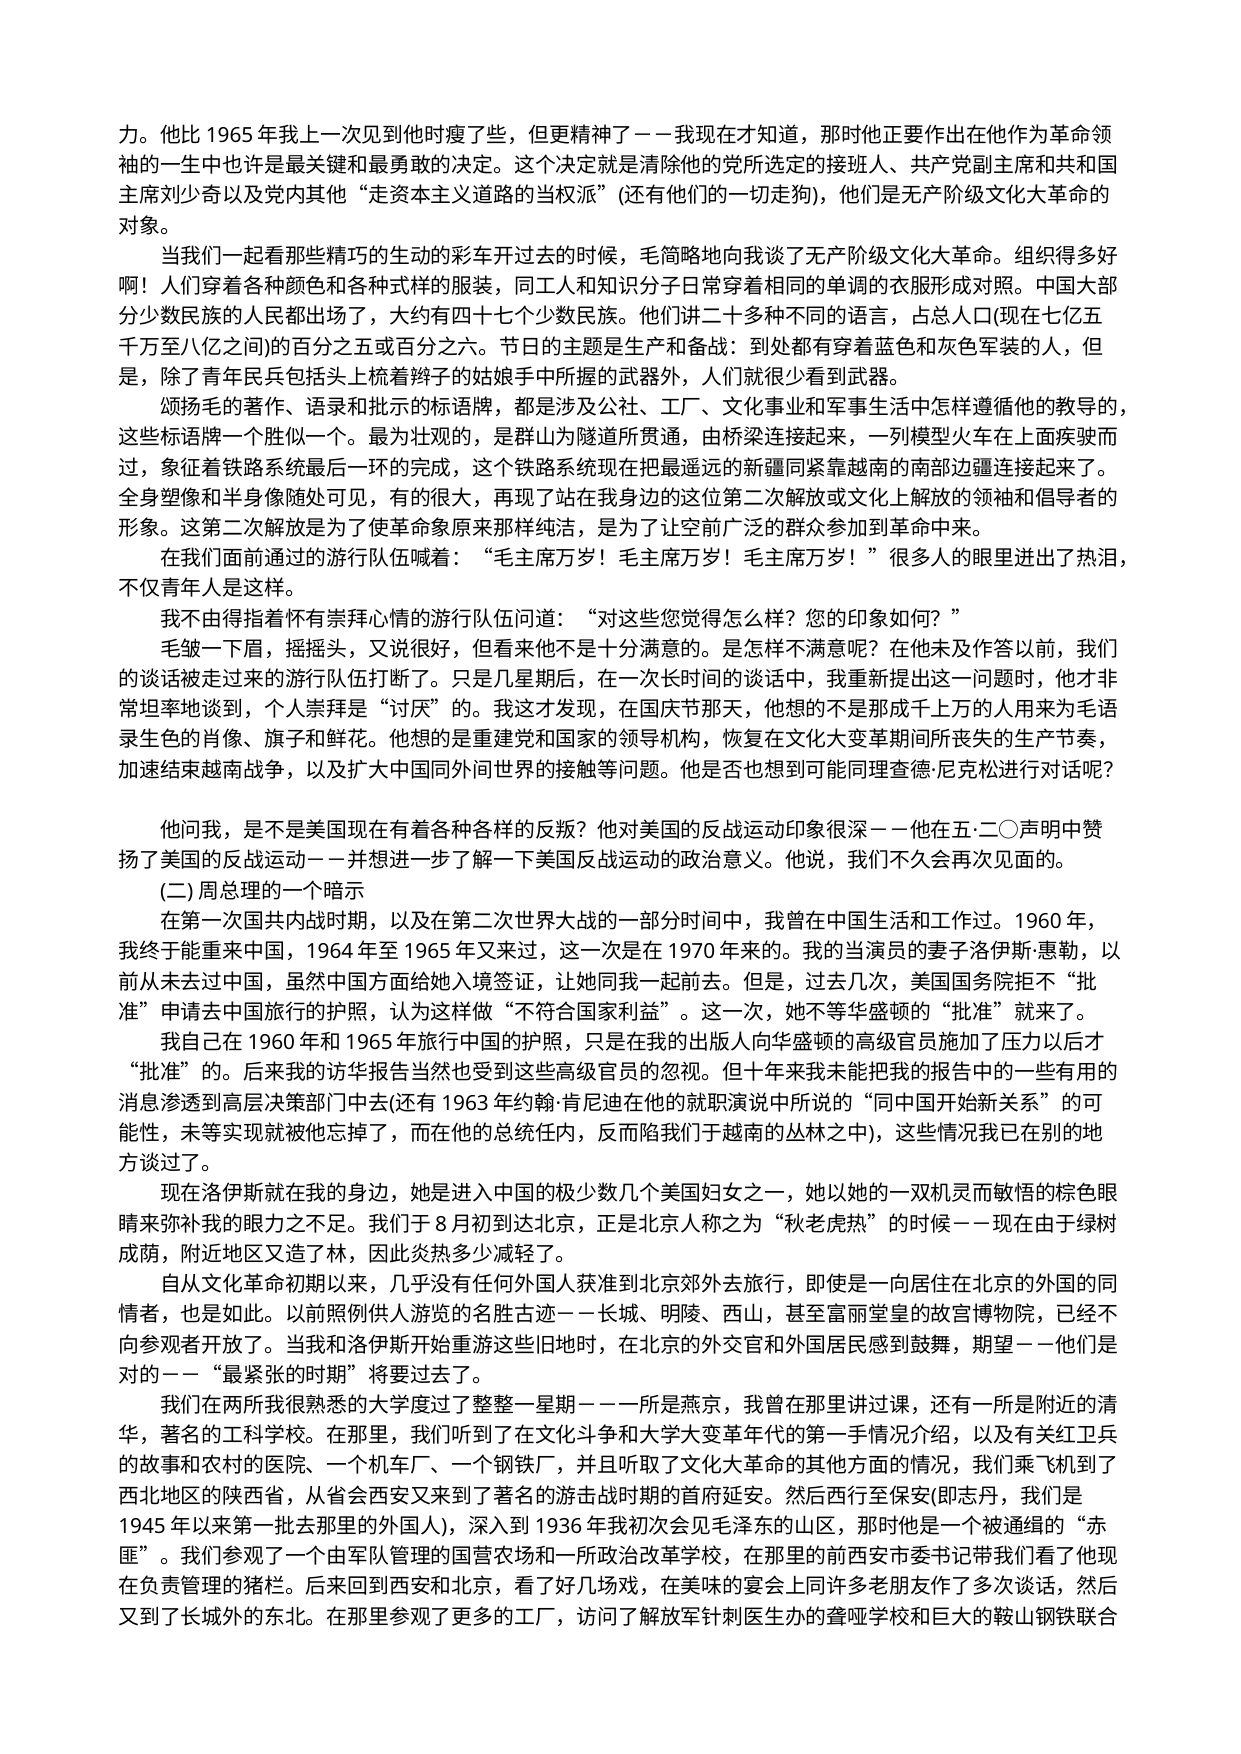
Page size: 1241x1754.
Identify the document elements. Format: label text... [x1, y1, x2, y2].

text 我自己在1960年和1965年旅行中国的护照，只是在我的出版人向华盛顿的高级官员施加了压力以后才“批准”的。后来我的访华报告当然也受到这些高级官员的忽视。但十年来我未能把我的报告中的一些有用的消息渗透到高层决策部门中去(还有1963年约翰·肯尼迪在他的就职演说中所说的“同中国开始新关系”的可能性，未等实现就被他忘掉了，而在他的总统任内，反而陷我们于越南的丛林之中)，这些情况我已在别的地方谈过了。 [118, 1025, 1122, 1177]
text (二) 周总理的一个暗示 [118, 874, 1122, 904]
text 在第一次国共内战时期，以及在第二次世界大战的一部分时间中，我曾在中国生活和工作过。1960年，我终于能重来中国，1964年至1965年又来过，这一次是在1970年来的。我的当演员的妻子洛伊斯·惠勒，以前从未去过中国，虽然中国方面给她入境签证，让她同我一起前去。但是，过去几次，美国国务院拒不“批准”申请去中国旅行的护照，认为这样做“不符合国家利益”。这一次，她不等华盛顿的“批准”就来了。 [118, 904, 1122, 1025]
text 我们在两所我很熟悉的大学度过了整整一星期－－一所是燕京，我曾在那里讲过课，还有一所是附近的清华，著名的工科学校。在那里，我们听到了在文化斗争和大学大变革年代的第一手情况介绍，以及有关红卫兵的故事和农村的医院、一个机车厂、一个钢铁厂，并且听取了文化大革命的其他方面的情况，我们乘飞机到了西北地区的陕西省，从省会西安又来到了著名的游击战时期的首府延安。然后西行至保安(即志丹，我们是1945年以来第一批去那里的外国人)，深入到1936年我初次会见毛泽东的山区，那时他是一个被通缉的“赤匪”。我们参观了一个由军队管理的国营农场和一所政治改革学校，在那里的前西安市委书记带我们看了他现在负责管理的猪栏。后来回到西安和北京，看了好几场戏，在美味的宴会上同许多老朋友作了多次谈话，然后又到了长城外的东北。在那里参观了更多的工厂，访问了解放军针刺医生办的聋哑学校和巨大的鞍山钢铁联合 [118, 1388, 1122, 1630]
text 毛皱一下眉，摇摇头，又说很好，但看来他不是十分满意的。是怎样不满意呢？在他未及作答以前，我们的谈话被走过来的游行队伍打断了。只是几星期后，在一次长时间的谈话中，我重新提出这一问题时，他才非常坦率地谈到，个人崇拜是“讨厌”的。我这才发现，在国庆节那天，他想的不是那成千上万的人用来为毛语录生色的肖像、旗子和鲜花。他想的是重建党和国家的领导机构，恢复在文化大变革期间所丧失的生产节奏，加速结束越南战争，以及扩大中国同外间世界的接触等问题。他是否也想到可能同理查德·尼克松进行对话呢？ [118, 632, 1122, 813]
text 在我们面前通过的游行队伍喊着：“毛主席万岁！毛主席万岁！毛主席万岁！”很多人的眼里迸出了热泪，不仅青年人是这样。 [118, 541, 1122, 602]
text 现在洛伊斯就在我的身边，她是进入中国的极少数几个美国妇女之一，她以她的一双机灵而敏悟的棕色眼睛来弥补我的眼力之不足。我们于8月初到达北京，正是北京人称之为“秋老虎热”的时候－－现在由于绿树成荫，附近地区又造了林，因此炎热多少减轻了。 [118, 1177, 1122, 1267]
text 当我们一起看那些精巧的生动的彩车开过去的时候，毛简略地向我谈了无产阶级文化大革命。组织得多好啊！人们穿着各种颜色和各种式样的服装，同工人和知识分子日常穿着相同的单调的衣服形成对照。中国大部分少数民族的人民都出场了，大约有四十七个少数民族。他们讲二十多种不同的语言，占总人口(现在七亿五千万至八亿之间)的百分之五或百分之六。节日的主题是生产和备战：到处都有穿着蓝色和灰色军装的人，但是，除了青年民兵包括头上梳着辫子的姑娘手中所握的武器外，人们就很少看到武器。 [118, 239, 1122, 390]
text 他问我，是不是美国现在有着各种各样的反叛？他对美国的反战运动印象很深－－他在五·二○声明中赞扬了美国的反战运动－－并想进一步了解一下美国反战运动的政治意义。他说，我们不久会再次见面的。 [118, 813, 1122, 874]
text 自从文化革命初期以来，几乎没有任何外国人获准到北京郊外去旅行，即使是一向居住在北京的外国的同情者，也是如此。以前照例供人游览的名胜古迹－－长城、明陵、西山，甚至富丽堂皇的故宫博物院，已经不向参观者开放了。当我和洛伊斯开始重游这些旧地时，在北京的外交官和外国居民感到鼓舞，期望－－他们是对的－－“最紧张的时期”将要过去了。 [118, 1267, 1122, 1388]
text 力。他比1965年我上一次见到他时瘦了些，但更精神了－－我现在才知道，那时他正要作出在他作为革命领袖的一生中也许是最关键和最勇敢的决定。这个决定就是清除他的党所选定的接班人、共产党副主席和共和国主席刘少奇以及党内其他“走资本主义道路的当权派”(还有他们的一切走狗)，他们是无产阶级文化大革命的对象。 [118, 118, 1122, 239]
text 颂扬毛的著作、语录和批示的标语牌，都是涉及公社、工厂、文化事业和军事生活中怎样遵循他的教导的，这些标语牌一个胜似一个。最为壮观的，是群山为隧道所贯通，由桥梁连接起来，一列模型火车在上面疾驶而过，象征着铁路系统最后一环的完成，这个铁路系统现在把最遥远的新疆同紧靠越南的南部边疆连接起来了。全身塑像和半身像随处可见，有的很大，再现了站在我身边的这位第二次解放或文化上解放的领袖和倡导者的形象。这第二次解放是为了使革命象原来那样纯洁，是为了让空前广泛的群众参加到革命中来。 [118, 390, 1122, 541]
text 我不由得指着怀有崇拜心情的游行队伍问道：“对这些您觉得怎么样？您的印象如何？” [118, 602, 1122, 632]
